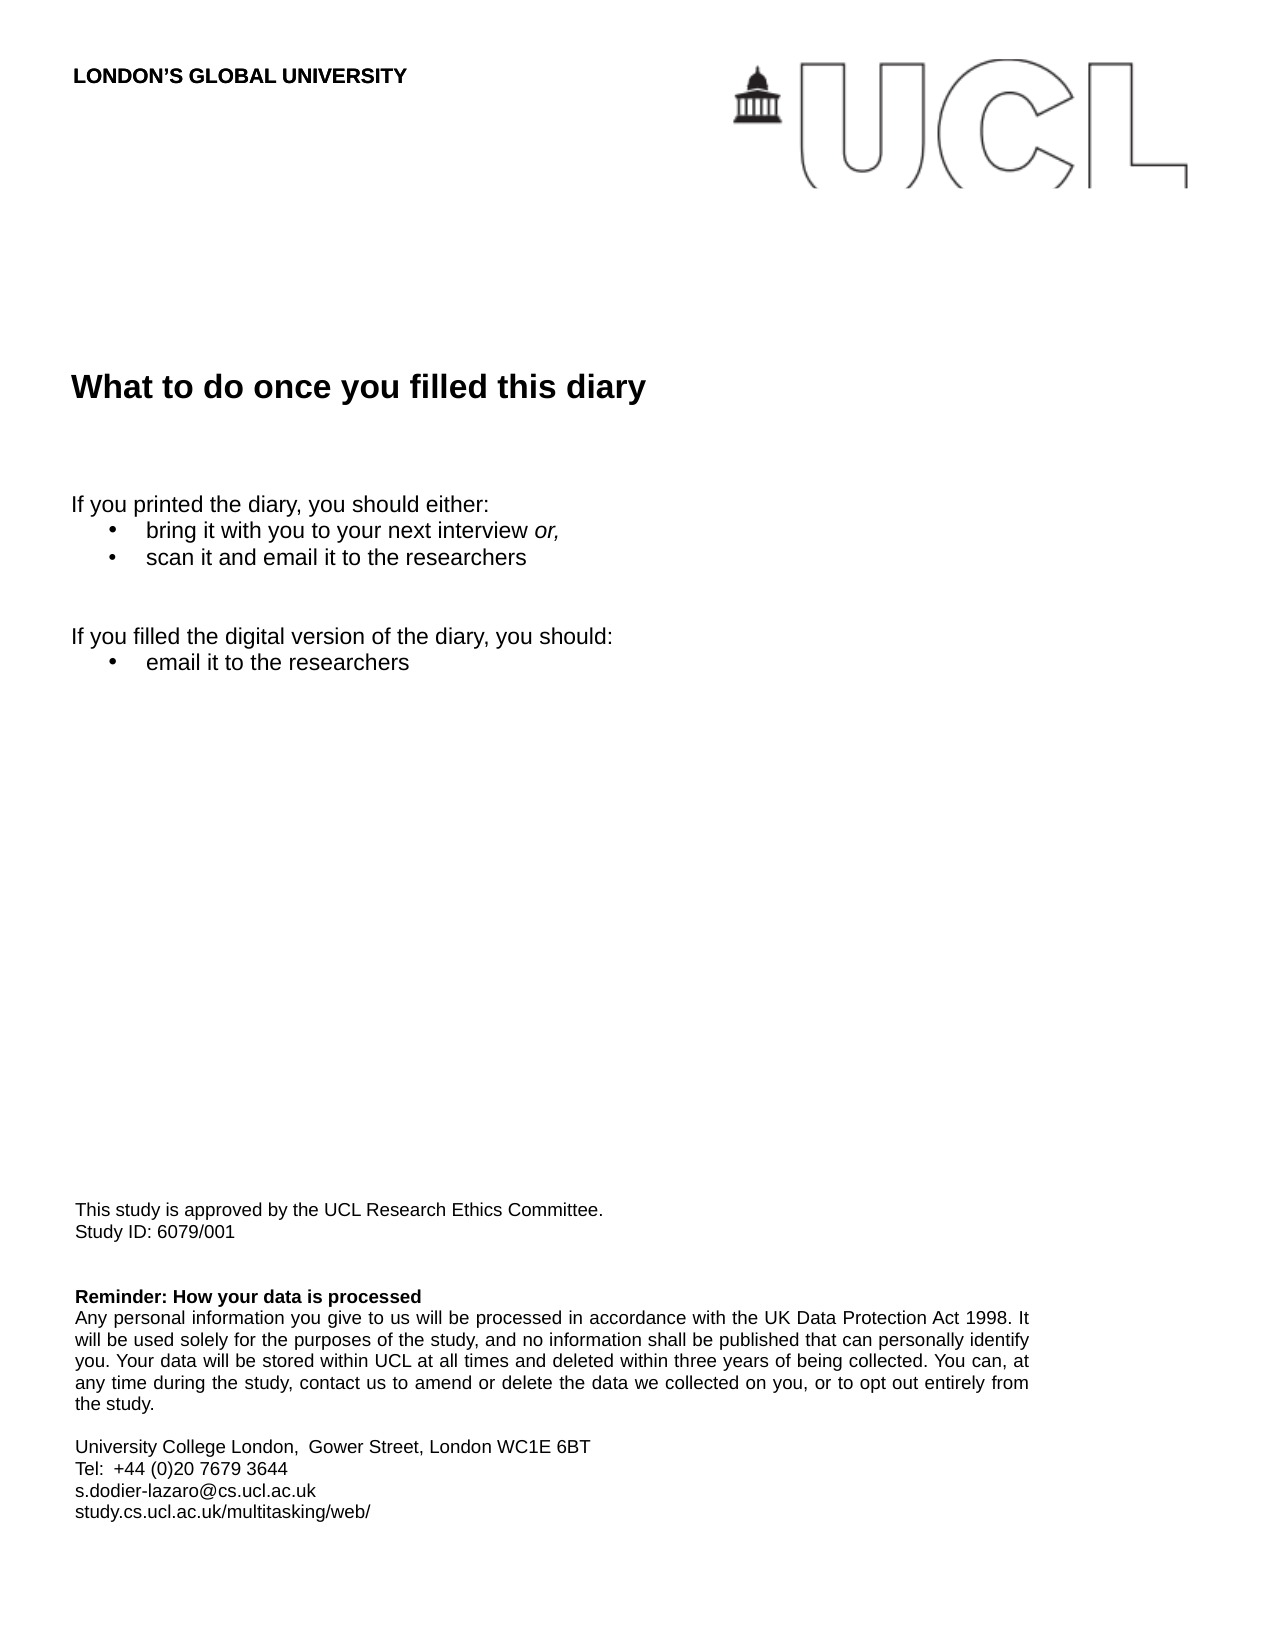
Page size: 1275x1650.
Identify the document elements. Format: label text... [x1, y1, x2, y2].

text If you printed the diary, you should either: [71, 491, 1204, 517]
text If you filled the digital version of the diary, you should: [71, 623, 1204, 649]
list email it to the researchers [108, 649, 1204, 676]
subtitle What to do once you filled this diary [71, 367, 1204, 406]
list scan it and email it to the researchers [108, 544, 1204, 570]
list bring it with you to your next interview or, [108, 517, 1204, 544]
